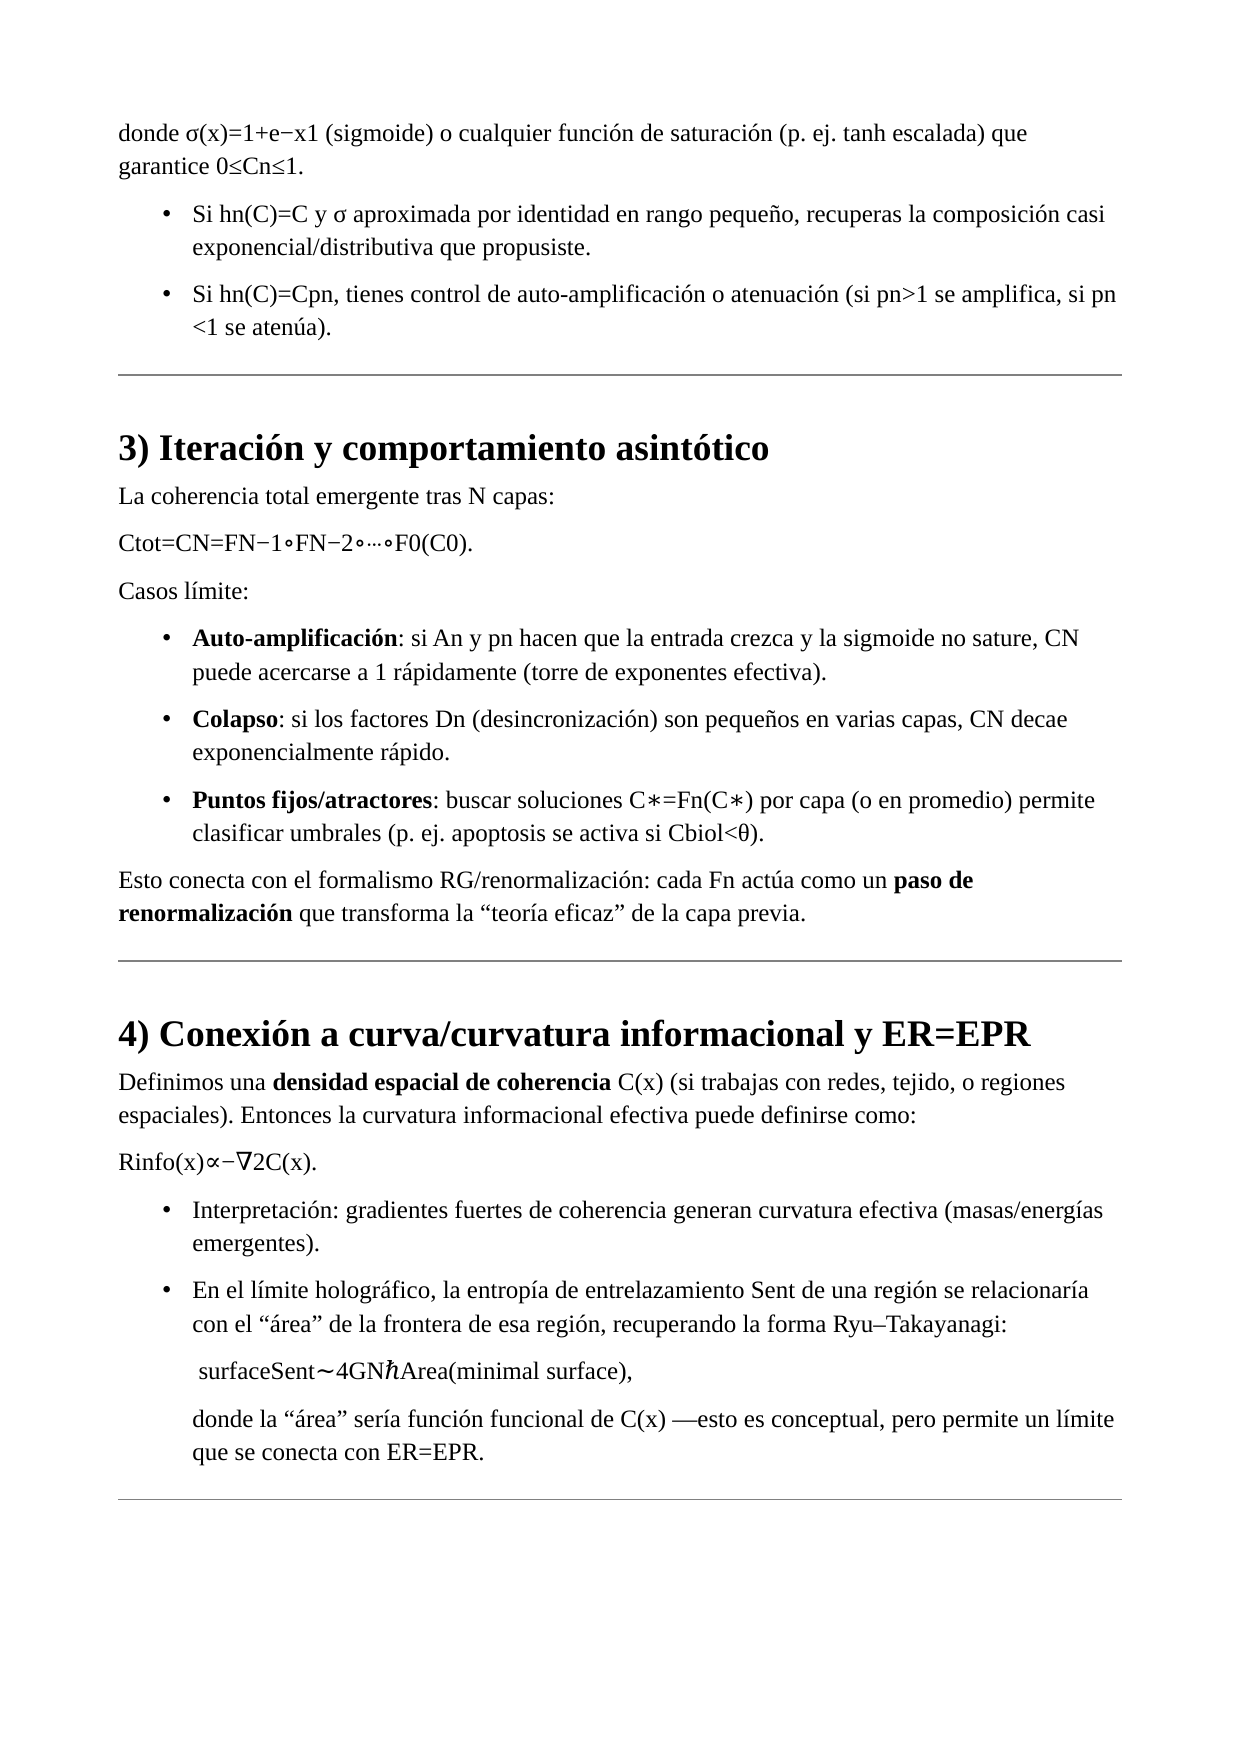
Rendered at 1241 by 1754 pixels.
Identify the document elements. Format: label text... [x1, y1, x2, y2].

list Si hn​(C)=C y σ aproximada por identidad en rango pequeño, recuperas la composición casi exponencial/distributiva que propusiste. [162, 199, 1122, 261]
text Esto conecta con el formalismo RG/renormalización: cada Fn​ actúa como un paso de renormalización que transforma la “teoría eficaz” de la capa previa. [118, 865, 1122, 927]
text donde σ(x)=1+e−x1​ (sigmoide) o cualquier función de saturación (p. ej. tanh escalada) que garantice 0≤Cn​≤1. [118, 118, 1122, 180]
list Si hn​(C)=Cpn​, tienes control de auto-amplificación o atenuación (si pn​>1 se amplifica, si pn​<1 se atenúa). [162, 279, 1122, 341]
list donde la “área” sería función funcional de C(x) —esto es conceptual, pero permite un límite que se conecta con ER=EPR. [162, 1404, 1122, 1466]
list Puntos fijos/atractores: buscar soluciones C∗=Fn​(C∗) por capa (o en promedio) permite clasificar umbrales (p. ej. apoptosis se activa si Cbiol​<θ). [162, 785, 1122, 847]
list Interpretación: gradientes fuertes de coherencia generan curvatura efectiva (masas/energías emergentes). [162, 1195, 1122, 1257]
text Ctot​=CN​=FN−1​∘FN−2​∘⋯∘F0​(C0​). [118, 528, 1122, 557]
text Rinfo​(x)∝−∇2C(x). [118, 1147, 1122, 1176]
list Auto-amplificación: si An​ y pn​ hacen que la entrada crezca y la sigmoide no sature, CN​ puede acercarse a 1 rápidamente (torre de exponentes efectiva). [162, 623, 1122, 685]
list En el límite holográfico, la entropía de entrelazamiento Sent​ de una región se relacionaría con el “área” de la frontera de esa región, recuperando la forma Ryu–Takayanagi: [162, 1276, 1122, 1337]
text Definimos una densidad espacial de coherencia C(x) (si trabajas con redes, tejido, o regiones espaciales). Entonces la curvatura informacional efectiva puede definirse como: [118, 1067, 1122, 1128]
list Colapso: si los factores Dn​ (desincronización) son pequeños en varias capas, CN​ decae exponencialmente rápido. [162, 704, 1122, 766]
list surfaceSent​∼4GN​ℏArea(minimal surface)​, [162, 1356, 1122, 1385]
subtitle 4) Conexión a curva/curvatura informacional y ER=EPR [118, 1011, 1122, 1054]
text La coherencia total emergente tras N capas: [118, 481, 1122, 509]
subtitle 3) Iteración y comportamiento asintótico [118, 425, 1122, 468]
text Casos límite: [118, 576, 1122, 605]
